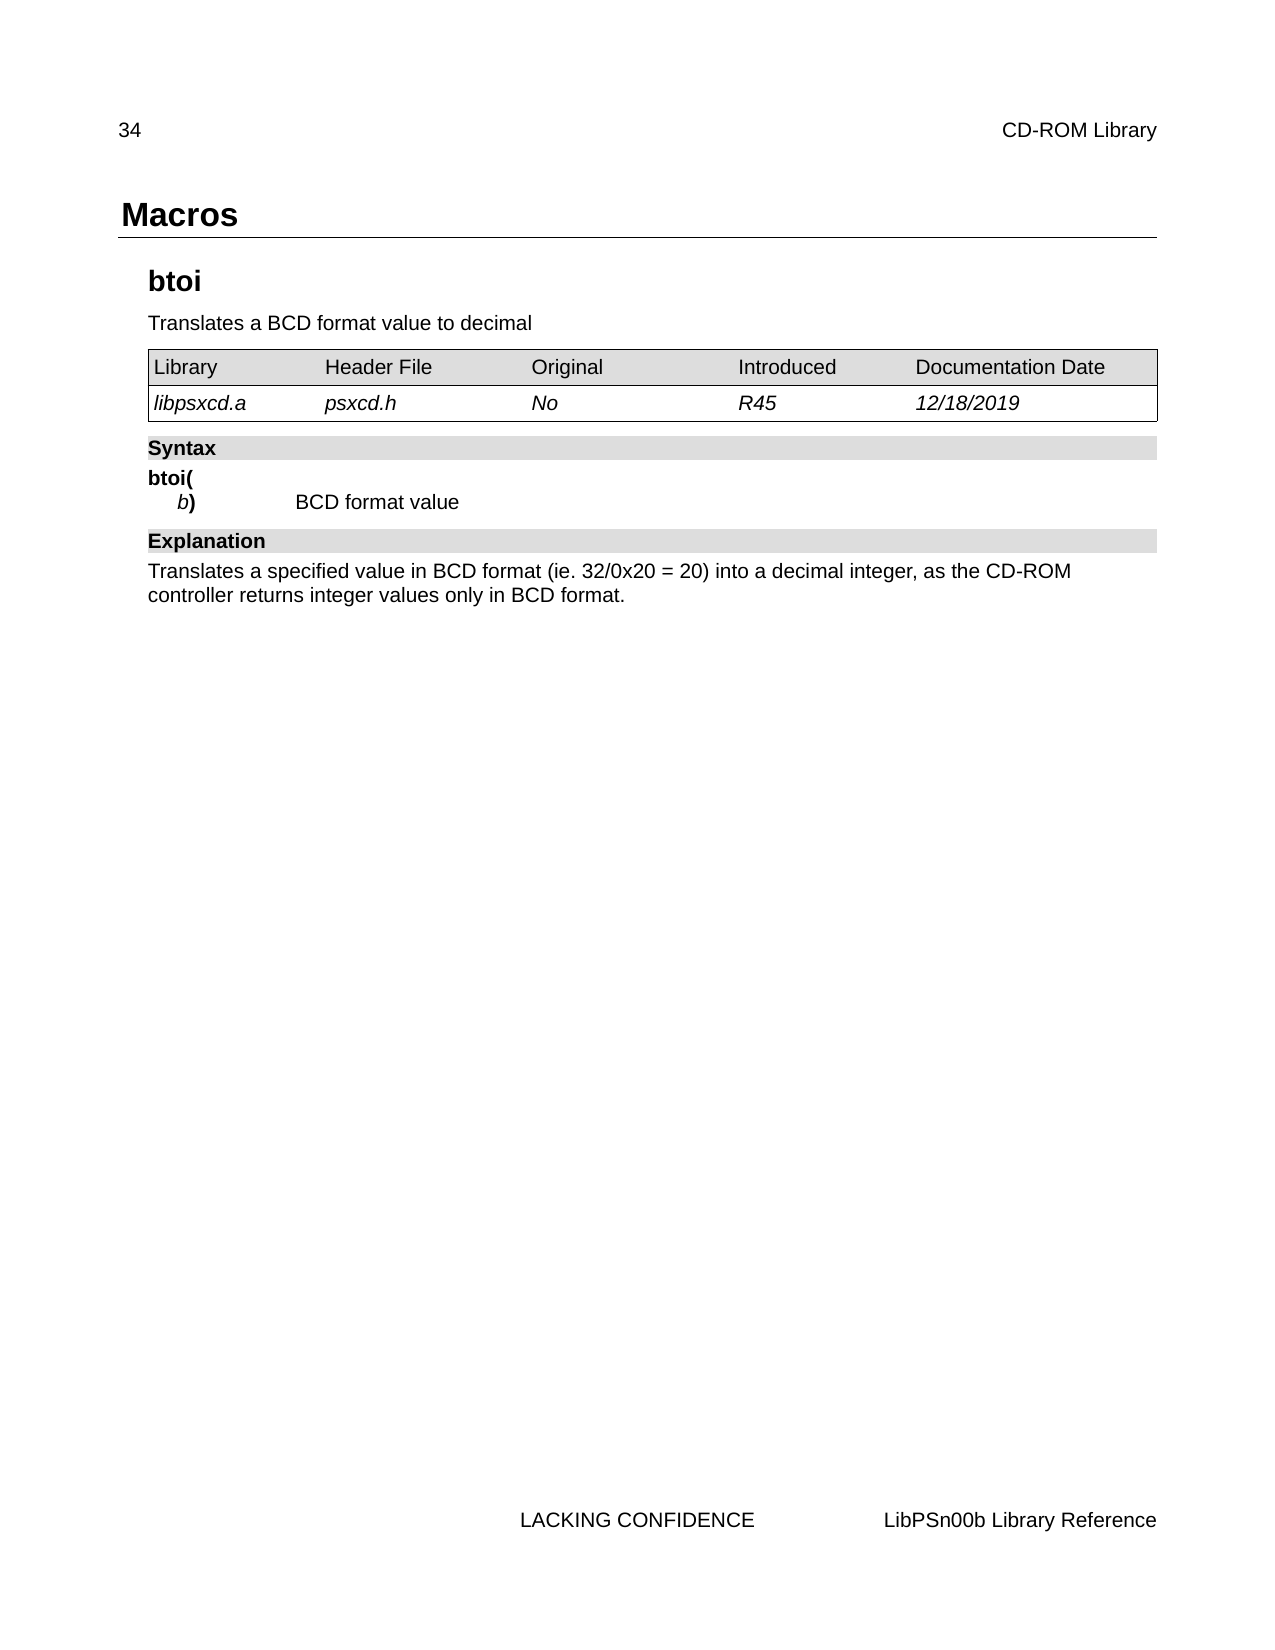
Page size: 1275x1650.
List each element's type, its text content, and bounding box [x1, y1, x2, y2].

text b) BCD format value [148, 490, 1157, 514]
subtitle Syntax [148, 436, 1157, 460]
subtitle btoi [148, 264, 1157, 298]
subtitle Explanation [148, 529, 1157, 553]
text Library Header File Original Introduced Documentation Date [149, 350, 1157, 385]
text Translates a specified value in BCD format (ie. 32/0x20 = 20) into a decimal integer, as the CD-ROM controller returns integer values only in BCD format. [148, 558, 1157, 606]
text Translates a BCD format value to decimal [148, 310, 1157, 334]
subtitle Macros [118, 192, 1157, 237]
text libpsxcd.a psxcd.h No R45 12/18/2019 [149, 386, 1157, 421]
text btoi( [148, 466, 1157, 490]
